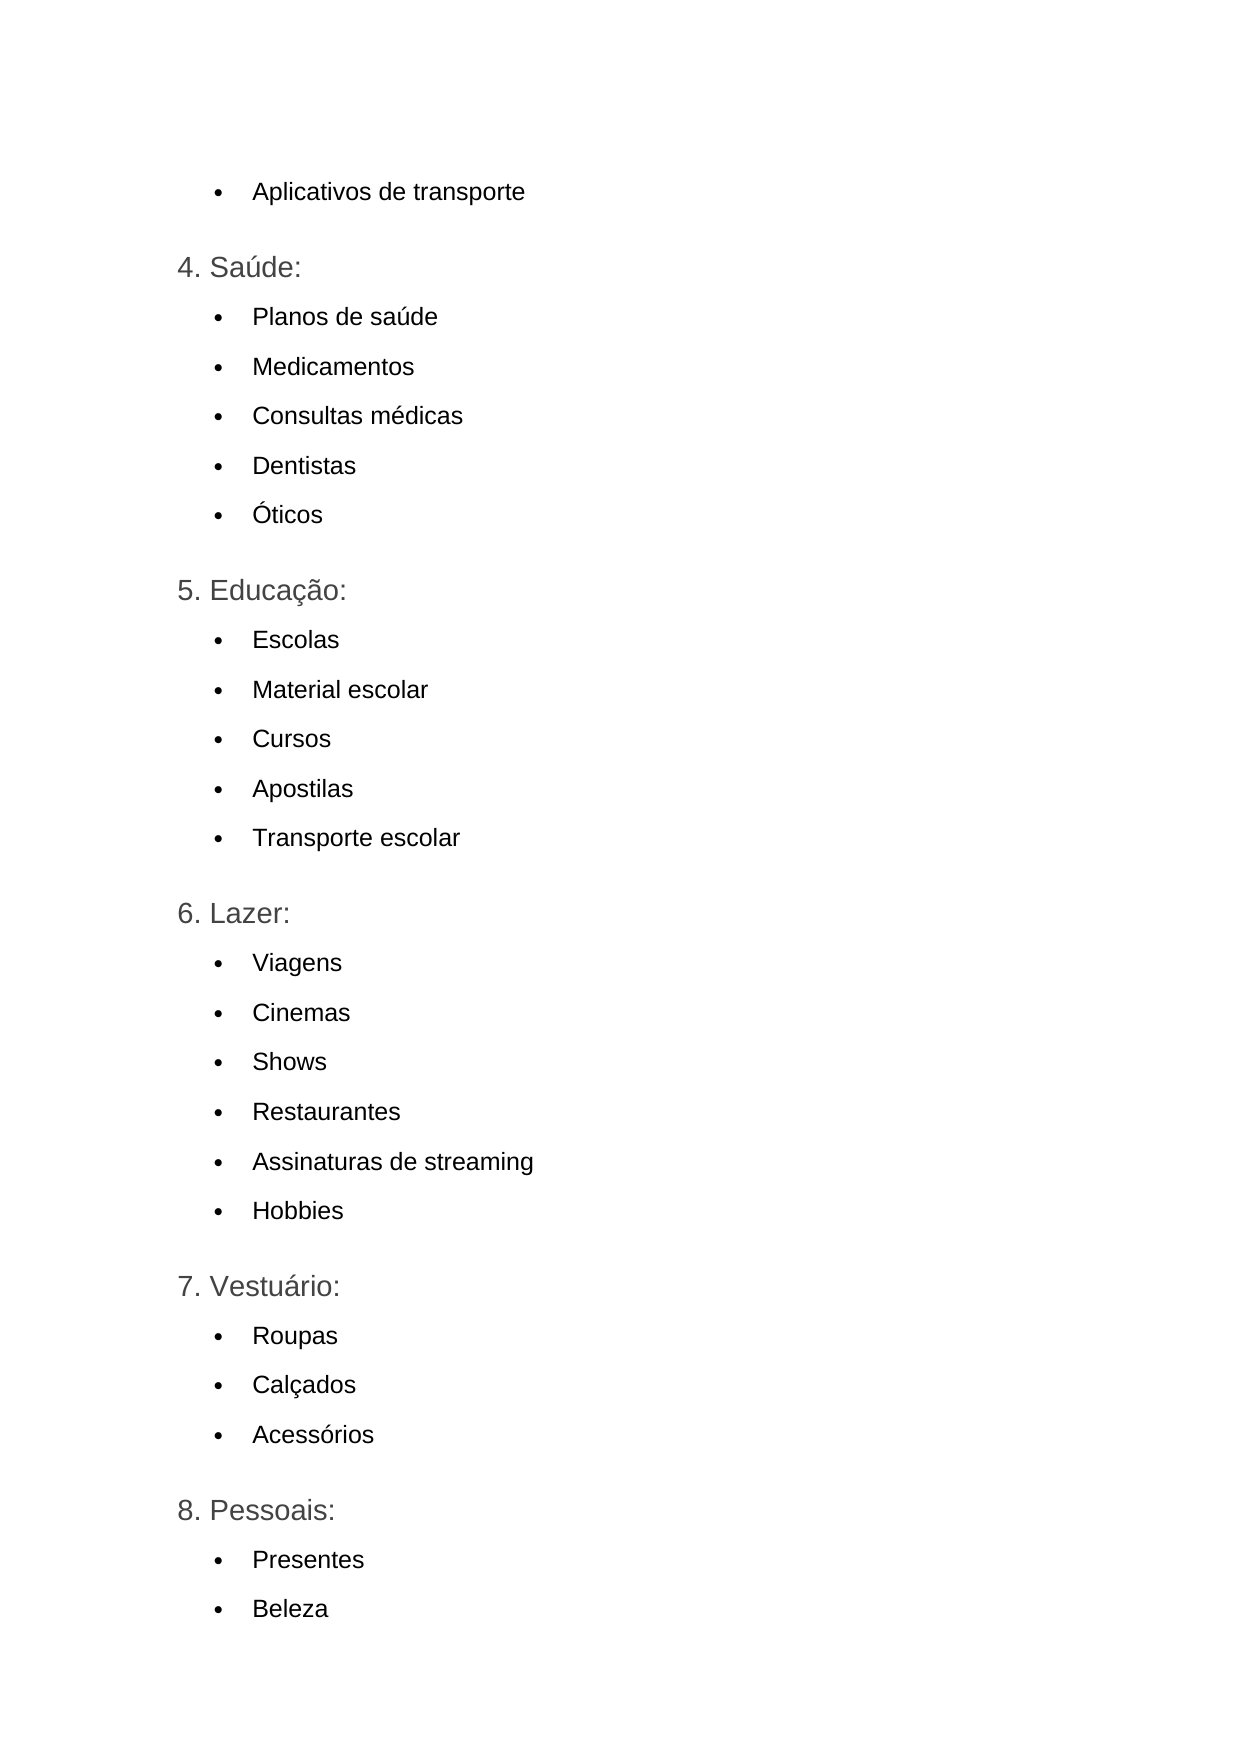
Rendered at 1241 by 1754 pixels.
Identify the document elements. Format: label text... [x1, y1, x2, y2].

list Aplicativos de transporte [214, 177, 1122, 206]
subtitle 5. Educação: [177, 573, 1122, 606]
list Calçados [214, 1370, 1122, 1399]
list Cursos [214, 724, 1122, 753]
list Beleza [214, 1594, 1122, 1623]
list Cinemas [214, 998, 1122, 1026]
list Planos de saúde [214, 302, 1122, 331]
list Material escolar [214, 674, 1122, 703]
subtitle 6. Lazer: [177, 896, 1122, 929]
subtitle 4. Saúde: [177, 249, 1122, 283]
list Roupas [214, 1321, 1122, 1349]
subtitle 8. Pessoais: [177, 1492, 1122, 1526]
list Restaurantes [214, 1097, 1122, 1126]
list Medicamentos [214, 351, 1122, 380]
list Hobbies [214, 1196, 1122, 1225]
subtitle 7. Vestuário: [177, 1268, 1122, 1302]
list Dentistas [214, 451, 1122, 479]
list Shows [214, 1047, 1122, 1076]
list Óticos [214, 500, 1122, 529]
list Viagens [214, 948, 1122, 977]
list Assinaturas de streaming [214, 1146, 1122, 1175]
list Consultas médicas [214, 401, 1122, 430]
list Acessórios [214, 1420, 1122, 1449]
list Presentes [214, 1545, 1122, 1573]
list Transporte escolar [214, 823, 1122, 852]
list Apostilas [214, 774, 1122, 802]
list Escolas [214, 625, 1122, 654]
